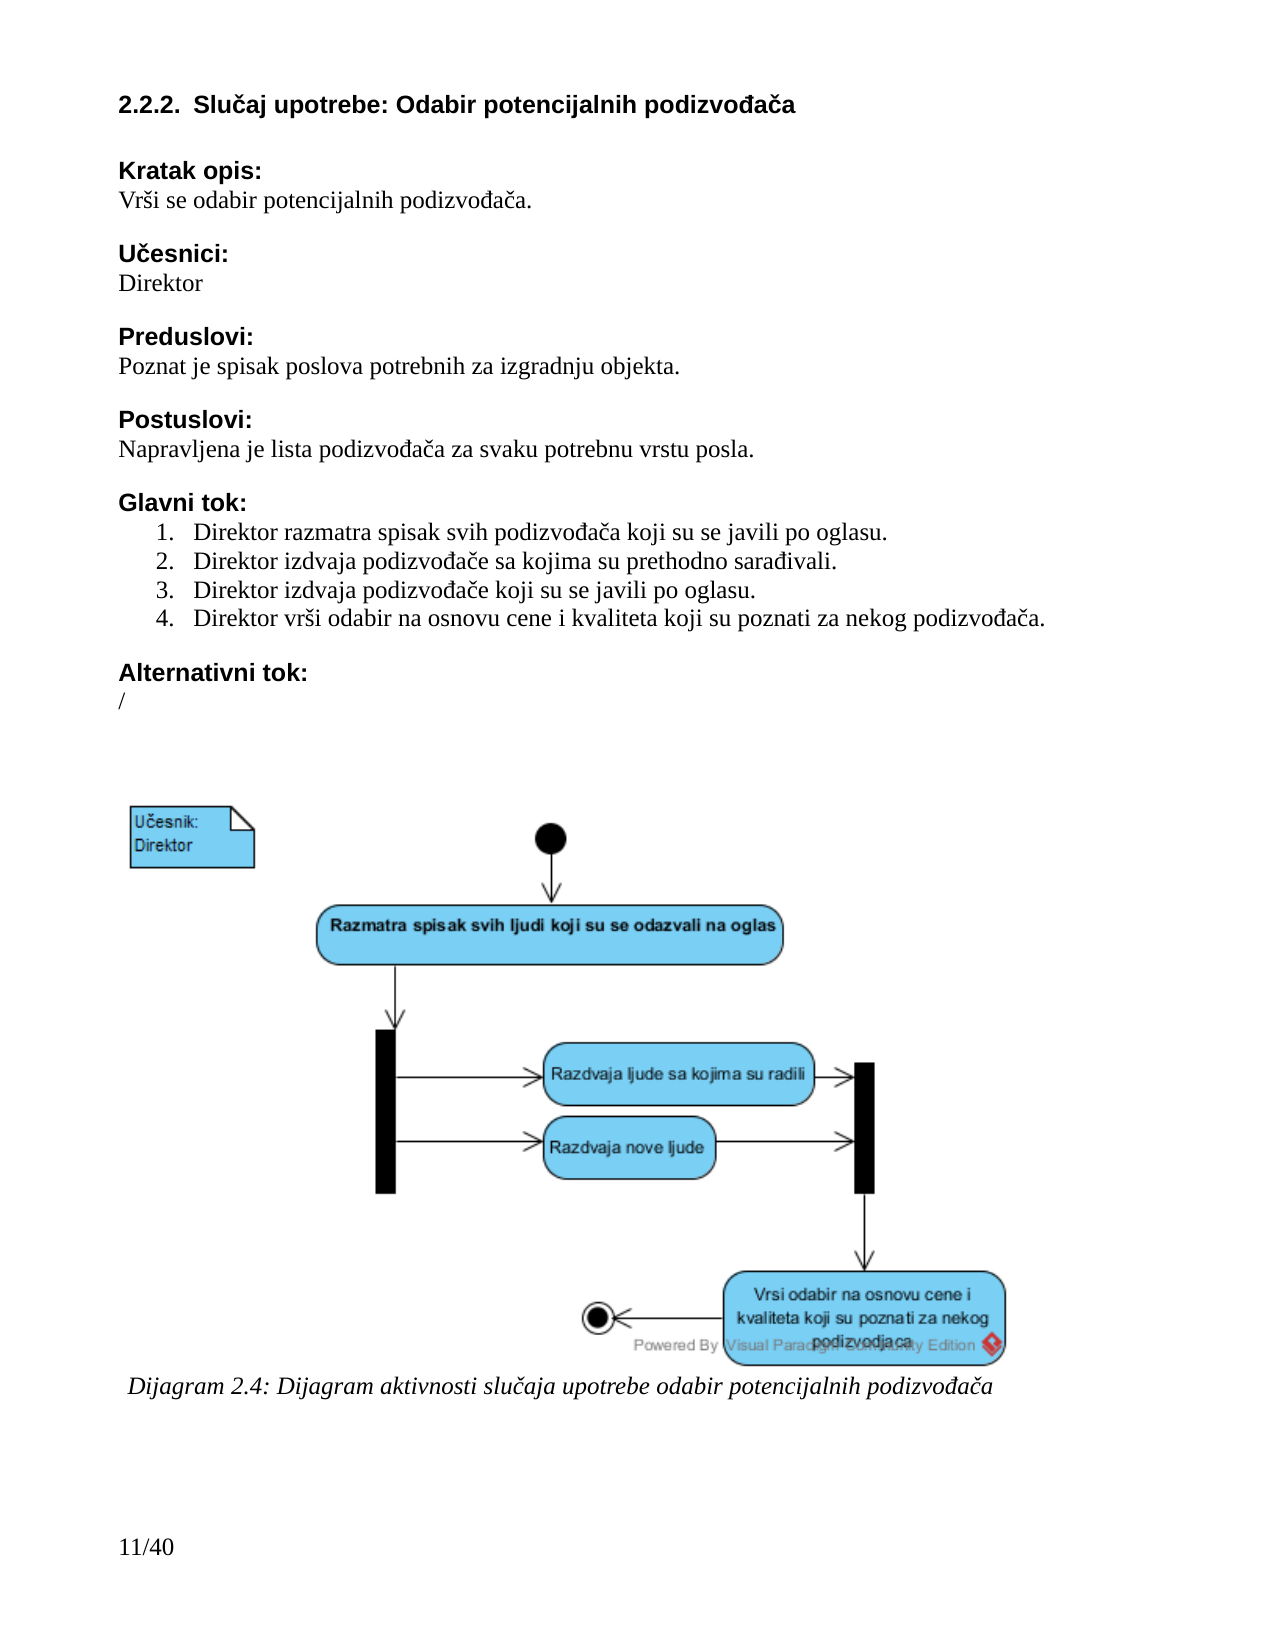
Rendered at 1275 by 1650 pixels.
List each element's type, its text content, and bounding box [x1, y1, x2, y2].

subtitle Preduslovi: Poznat je spisak poslova potrebnih za izgradnju objekta. [118, 322, 1157, 380]
text Vrši se odabir potencijalnih podizvođača. [118, 185, 1157, 214]
text [127, 791, 1010, 803]
list Direktor izdvaja podizvođače koji su se javili po oglasu. [156, 575, 1157, 603]
list Direktor izdvaja podizvođače sa kojima su prethodno sarađivali. [156, 546, 1157, 575]
subtitle Učesnici: [118, 239, 1157, 268]
subtitle Slučaj upotrebe: Odabir potencijalnih podizvođača [118, 89, 1157, 118]
subtitle Alternativni tok: [118, 658, 1157, 686]
list Direktor razmatra spisak svih podizvođača koji su se javili po oglasu. [156, 517, 1157, 546]
picture [127, 803, 1010, 1371]
text Direktor [118, 268, 1157, 297]
text Dijagram 2.4: Dijagram aktivnosti slučaja upotrebe odabir potencijalnih podizvođača [127, 1371, 1010, 1399]
text Napravljena je lista podizvođača za svaku potrebnu vrstu posla. [118, 434, 1157, 463]
subtitle Postuslovi: [118, 405, 1157, 434]
list Direktor vrši odabir na osnovu cene i kvaliteta koji su poznati za nekog podizvođača. [156, 603, 1157, 632]
text / [118, 686, 1157, 715]
subtitle Kratak opis: [118, 156, 1157, 185]
subtitle Glavni tok: [118, 488, 1157, 517]
